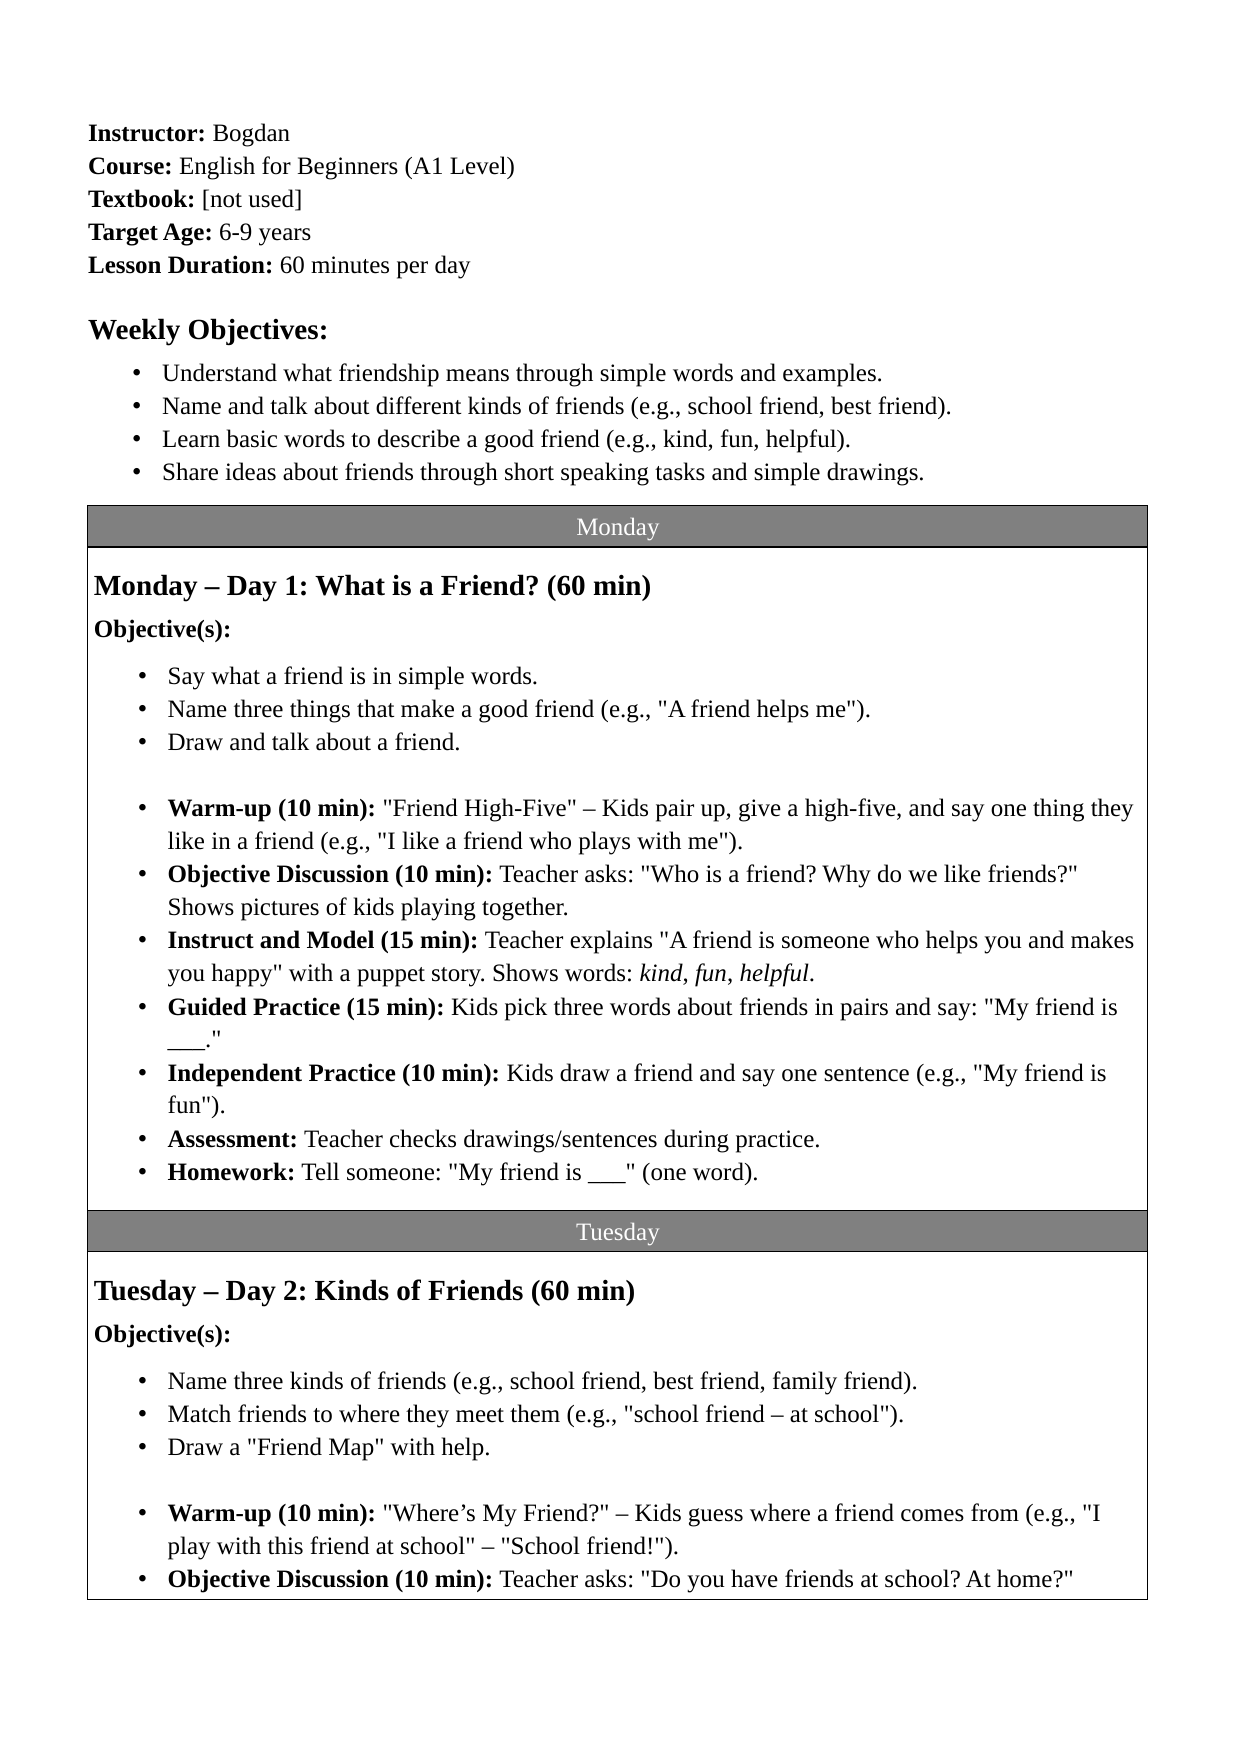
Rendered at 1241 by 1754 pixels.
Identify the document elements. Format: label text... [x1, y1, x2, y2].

table_header Monday [88, 506, 1147, 546]
list Share ideas about friends through short speaking tasks and simple drawings. [132, 457, 1147, 486]
list Understand what friendship means through simple words and examples. [132, 358, 1147, 387]
table_cell Tuesday [88, 1211, 1147, 1251]
text Instructor: Bogdan Course: English for Beginners (A1 Level) Textbook: [not used] Target Age: 6-9 years Lesson Duration: 60 minutes per day [88, 118, 1147, 279]
table_cell Tuesday – Day 2: Kinds of Friends (60 min) Objective(s): Name three kinds of friends (e.g., school friend, best friend, family friend). Match friends to where they meet them (e.g., "school friend – at school"). Draw a "Friend Map" with help. Warm-up (10 min): "Where’s My Friend?" – Kids guess where a friend comes from (e.g., "I play with this friend at school" – "School friend!"). Objective Discussion (10 min): Teacher asks: "Do you have friends at school? At home?" Shows a chart with "school," "home," "playground." Instruct and Model (15 min): Teacher explains types of friends with pictures/toys (e.g., "best friend, school friend"). Guided Practice (15 min): Kids make a "Friend Map" in groups (circle with "Me" and lines to friend types). Independent Practice (10 min): Kids draw their own "Friend Map" and say one thing (e.g., "My school friend is nice"). Assessment: Teacher checks maps/sentences during practice. Homework: Add one friend to their "Friend Map" at home. [88, 1252, 1147, 1599]
subtitle Weekly Objectives: [88, 312, 1147, 346]
list Name and talk about different kinds of friends (e.g., school friend, best friend). [132, 391, 1147, 420]
list Learn basic words to describe a good friend (e.g., kind, fun, helpful). [132, 424, 1147, 453]
table_cell Monday – Day 1: What is a Friend? (60 min) Objective(s): Say what a friend is in simple words. Name three things that make a good friend (e.g., "A friend helps me"). Draw and talk about a friend. Warm-up (10 min): "Friend High-Five" – Kids pair up, give a high-five, and say one thing they like in a friend (e.g., "I like a friend who plays with me"). Objective Discussion (10 min): Teacher asks: "Who is a friend? Why do we like friends?" Shows pictures of kids playing together. Instruct and Model (15 min): Teacher explains "A friend is someone who helps you and makes you happy" with a puppet story. Shows words: kind, fun, helpful. Guided Practice (15 min): Kids pick three words about friends in pairs and say: "My friend is ___." Independent Practice (10 min): Kids draw a friend and say one sentence (e.g., "My friend is fun"). Assessment: Teacher checks drawings/sentences during practice. Homework: Tell someone: "My friend is ___" (one word). [88, 548, 1147, 1210]
